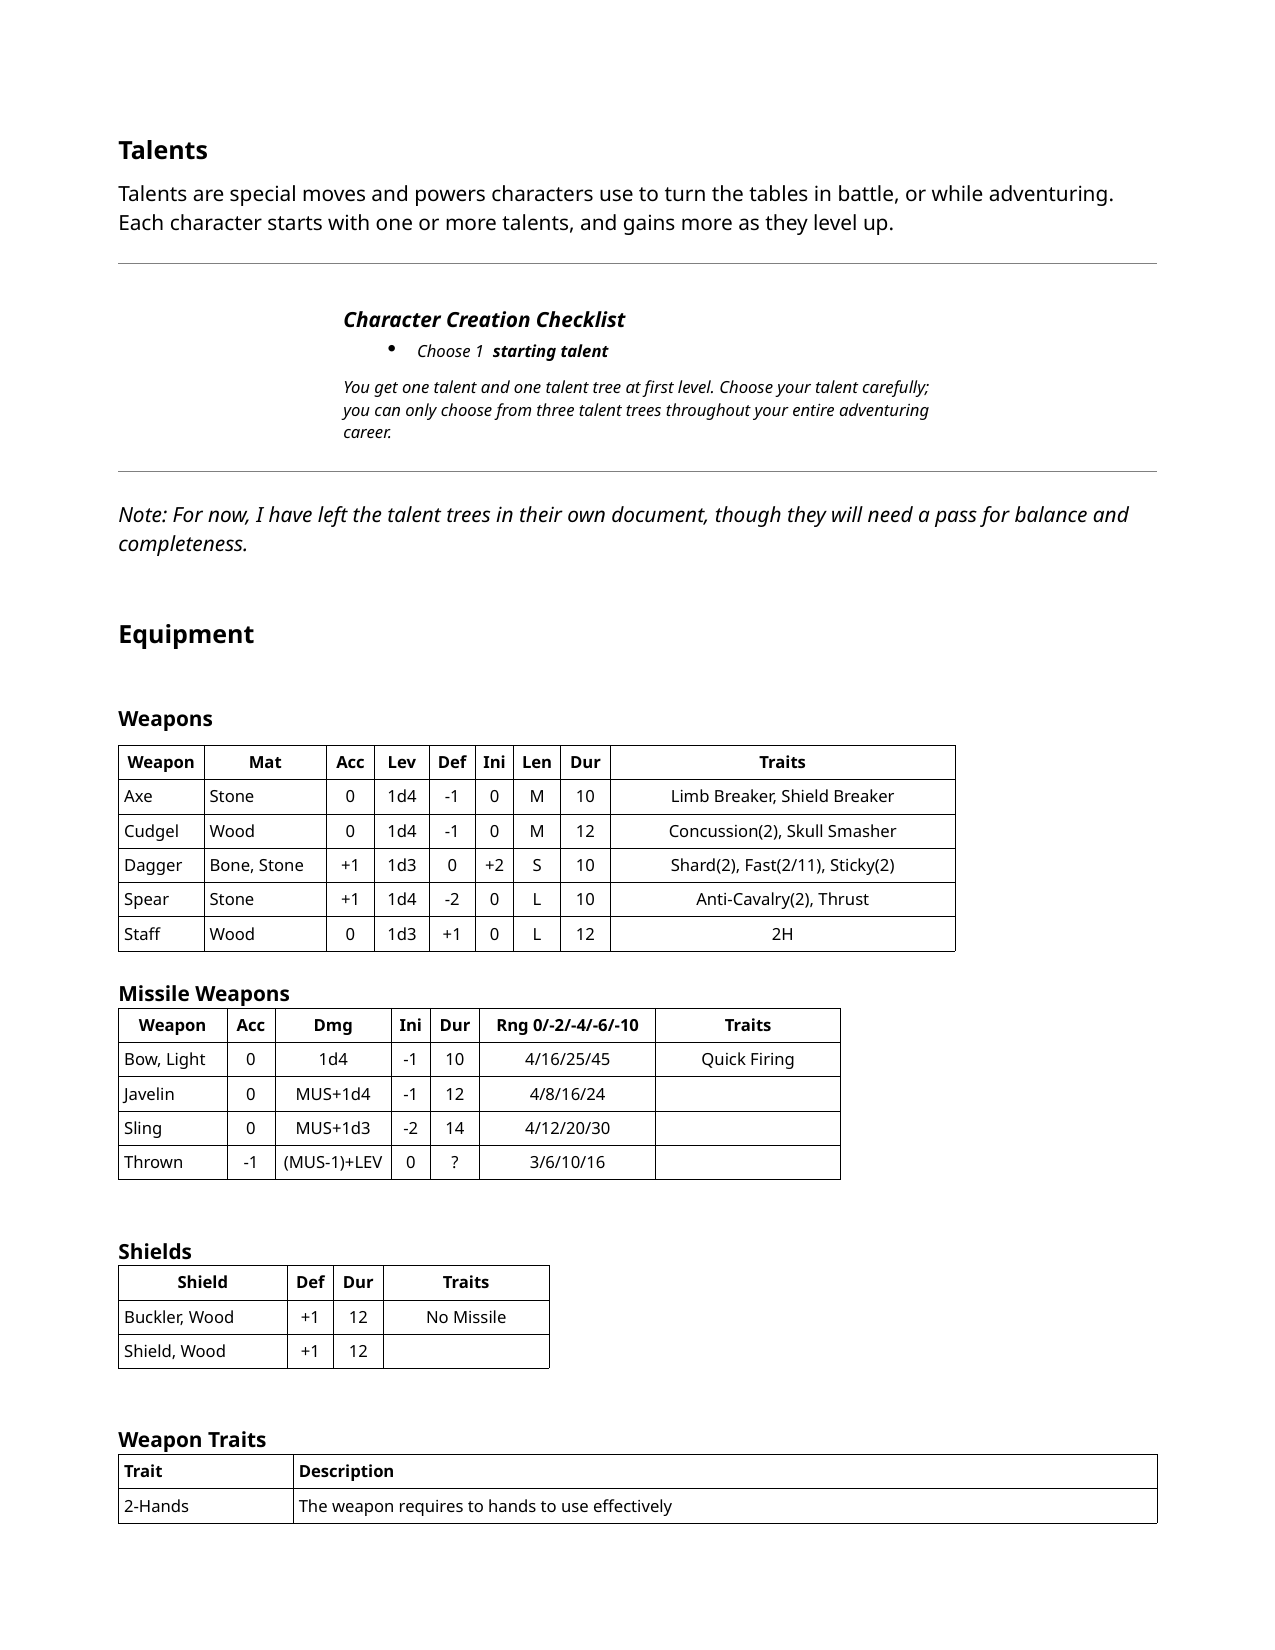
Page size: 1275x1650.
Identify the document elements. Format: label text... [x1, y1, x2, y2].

table_cell Buckler, Wood [119, 1301, 287, 1334]
table_cell Wood [205, 917, 326, 951]
table_cell Shard(2), Fast(2/11), Sticky(2) [611, 849, 955, 882]
table_cell 12 [431, 1077, 479, 1111]
table_cell 10 [561, 849, 610, 882]
table_cell Anti-Cavalry(2), Thrust [611, 883, 955, 916]
table_cell (MUS-1)+LEV [276, 1146, 391, 1179]
table_cell Shield, Wood [119, 1335, 287, 1368]
table_cell 4/16/25/45 [480, 1043, 655, 1076]
table_cell 2H [611, 917, 955, 951]
table_header Weapon [119, 1009, 227, 1042]
table_cell 10 [431, 1043, 479, 1076]
table_cell 0 [476, 883, 513, 916]
table_header Rng 0/-2/-4/-6/-10 [480, 1009, 655, 1042]
table_header Trait [119, 1455, 293, 1488]
table_cell Bow, Light [119, 1043, 227, 1076]
table_cell -1 [430, 780, 475, 813]
table_cell MUS+1d4 [276, 1077, 391, 1111]
text You get one talent and one talent tree at first level. Choose your talent carefully; you can only choose from three talent trees throughout your entire adventuring career. [343, 376, 932, 444]
table_header Acc [327, 746, 374, 779]
table_cell Quick Firing [656, 1043, 840, 1076]
table_cell 12 [334, 1335, 383, 1368]
table_cell 0 [476, 815, 513, 848]
table_cell 1d3 [375, 849, 429, 882]
table_header Ini [392, 1009, 430, 1042]
table_cell 0 [228, 1112, 275, 1145]
table_cell 4/12/20/30 [480, 1112, 655, 1145]
text Missile Weapons [118, 979, 1157, 1008]
table_header Acc [228, 1009, 275, 1042]
table_header Lev [375, 746, 429, 779]
table_cell MUS+1d3 [276, 1112, 391, 1145]
table_cell L [514, 883, 560, 916]
table_cell 0 [228, 1077, 275, 1111]
table_cell 1d4 [375, 815, 429, 848]
table_cell 1d3 [375, 917, 429, 951]
table_header Description [294, 1455, 1157, 1488]
table_cell 0 [327, 815, 374, 848]
text Weapons [118, 704, 1157, 732]
table_cell [656, 1112, 840, 1145]
table_cell 0 [228, 1043, 275, 1076]
table_cell Cudgel [119, 815, 204, 848]
table_cell Sling [119, 1112, 227, 1145]
table_cell Thrown [119, 1146, 227, 1179]
table_header Def [288, 1266, 333, 1299]
table_cell The weapon requires to hands to use effectively [294, 1489, 1157, 1523]
table_cell +1 [327, 849, 374, 882]
table_cell Axe [119, 780, 204, 813]
table_cell 3/6/10/16 [480, 1146, 655, 1179]
table_header Ini [476, 746, 513, 779]
table_cell 14 [431, 1112, 479, 1145]
table_cell Bone, Stone [205, 849, 326, 882]
text Shields [118, 1237, 1157, 1265]
table_cell 0 [476, 780, 513, 813]
table_header Shield [119, 1266, 287, 1299]
table_header Traits [656, 1009, 840, 1042]
table_cell 2-Hands [119, 1489, 293, 1523]
table_cell [656, 1146, 840, 1179]
table_cell 12 [561, 917, 610, 951]
table_cell 0 [327, 780, 374, 813]
table_header Dur [431, 1009, 479, 1042]
table_header Len [514, 746, 560, 779]
table_header Def [430, 746, 475, 779]
table_cell 1d4 [375, 780, 429, 813]
table_header Traits [384, 1266, 549, 1299]
table_cell Concussion(2), Skull Smasher [611, 815, 955, 848]
table_cell 0 [430, 849, 475, 882]
table_cell +2 [476, 849, 513, 882]
table_cell No Missile [384, 1301, 549, 1334]
text Weapon Traits [118, 1426, 1157, 1454]
text Equipment [118, 616, 1157, 651]
table_cell +1 [430, 917, 475, 951]
table_cell Stone [205, 780, 326, 813]
table_cell -1 [392, 1043, 430, 1076]
table_cell 12 [561, 815, 610, 848]
table_header Dur [561, 746, 610, 779]
table_cell +1 [327, 883, 374, 916]
table_cell Staff [119, 917, 204, 951]
table_cell -1 [228, 1146, 275, 1179]
table_cell 0 [327, 917, 374, 951]
table_header Dmg [276, 1009, 391, 1042]
table_cell L [514, 917, 560, 951]
table_cell -1 [430, 815, 475, 848]
table_cell 12 [334, 1301, 383, 1334]
table_cell Stone [205, 883, 326, 916]
table_cell 0 [392, 1146, 430, 1179]
table_cell Javelin [119, 1077, 227, 1111]
table_header Traits [611, 746, 955, 779]
table_cell 10 [561, 780, 610, 813]
table_cell 4/8/16/24 [480, 1077, 655, 1111]
table_cell 0 [476, 917, 513, 951]
text Note: For now, I have left the talent trees in their own document, though they will need a pass for balance and completeness. [118, 501, 1157, 557]
subtitle Character Creation Checklist [343, 305, 932, 334]
table_cell M [514, 815, 560, 848]
table_cell -1 [392, 1077, 430, 1111]
table_cell ? [431, 1146, 479, 1179]
table_header Weapon [119, 746, 204, 779]
list Choose 1 starting talent [387, 340, 932, 363]
table_cell -2 [430, 883, 475, 916]
table_cell [384, 1335, 549, 1368]
table_cell M [514, 780, 560, 813]
table_cell 1d4 [276, 1043, 391, 1076]
table_cell Wood [205, 815, 326, 848]
table_cell S [514, 849, 560, 882]
table_cell +1 [288, 1335, 333, 1368]
table_header Mat [205, 746, 326, 779]
table_cell Dagger [119, 849, 204, 882]
table_header Dur [334, 1266, 383, 1299]
subtitle Talents [118, 133, 1157, 167]
text Talents are special moves and powers characters use to turn the tables in battle, or while adventuring. Each character starts with one or more talents, and gains more as they level up. [118, 179, 1157, 236]
table_cell Spear [119, 883, 204, 916]
table_cell Limb Breaker, Shield Breaker [611, 780, 955, 813]
table_cell -2 [392, 1112, 430, 1145]
table_cell [656, 1077, 840, 1111]
table_cell 1d4 [375, 883, 429, 916]
table_cell +1 [288, 1301, 333, 1334]
table_cell 10 [561, 883, 610, 916]
